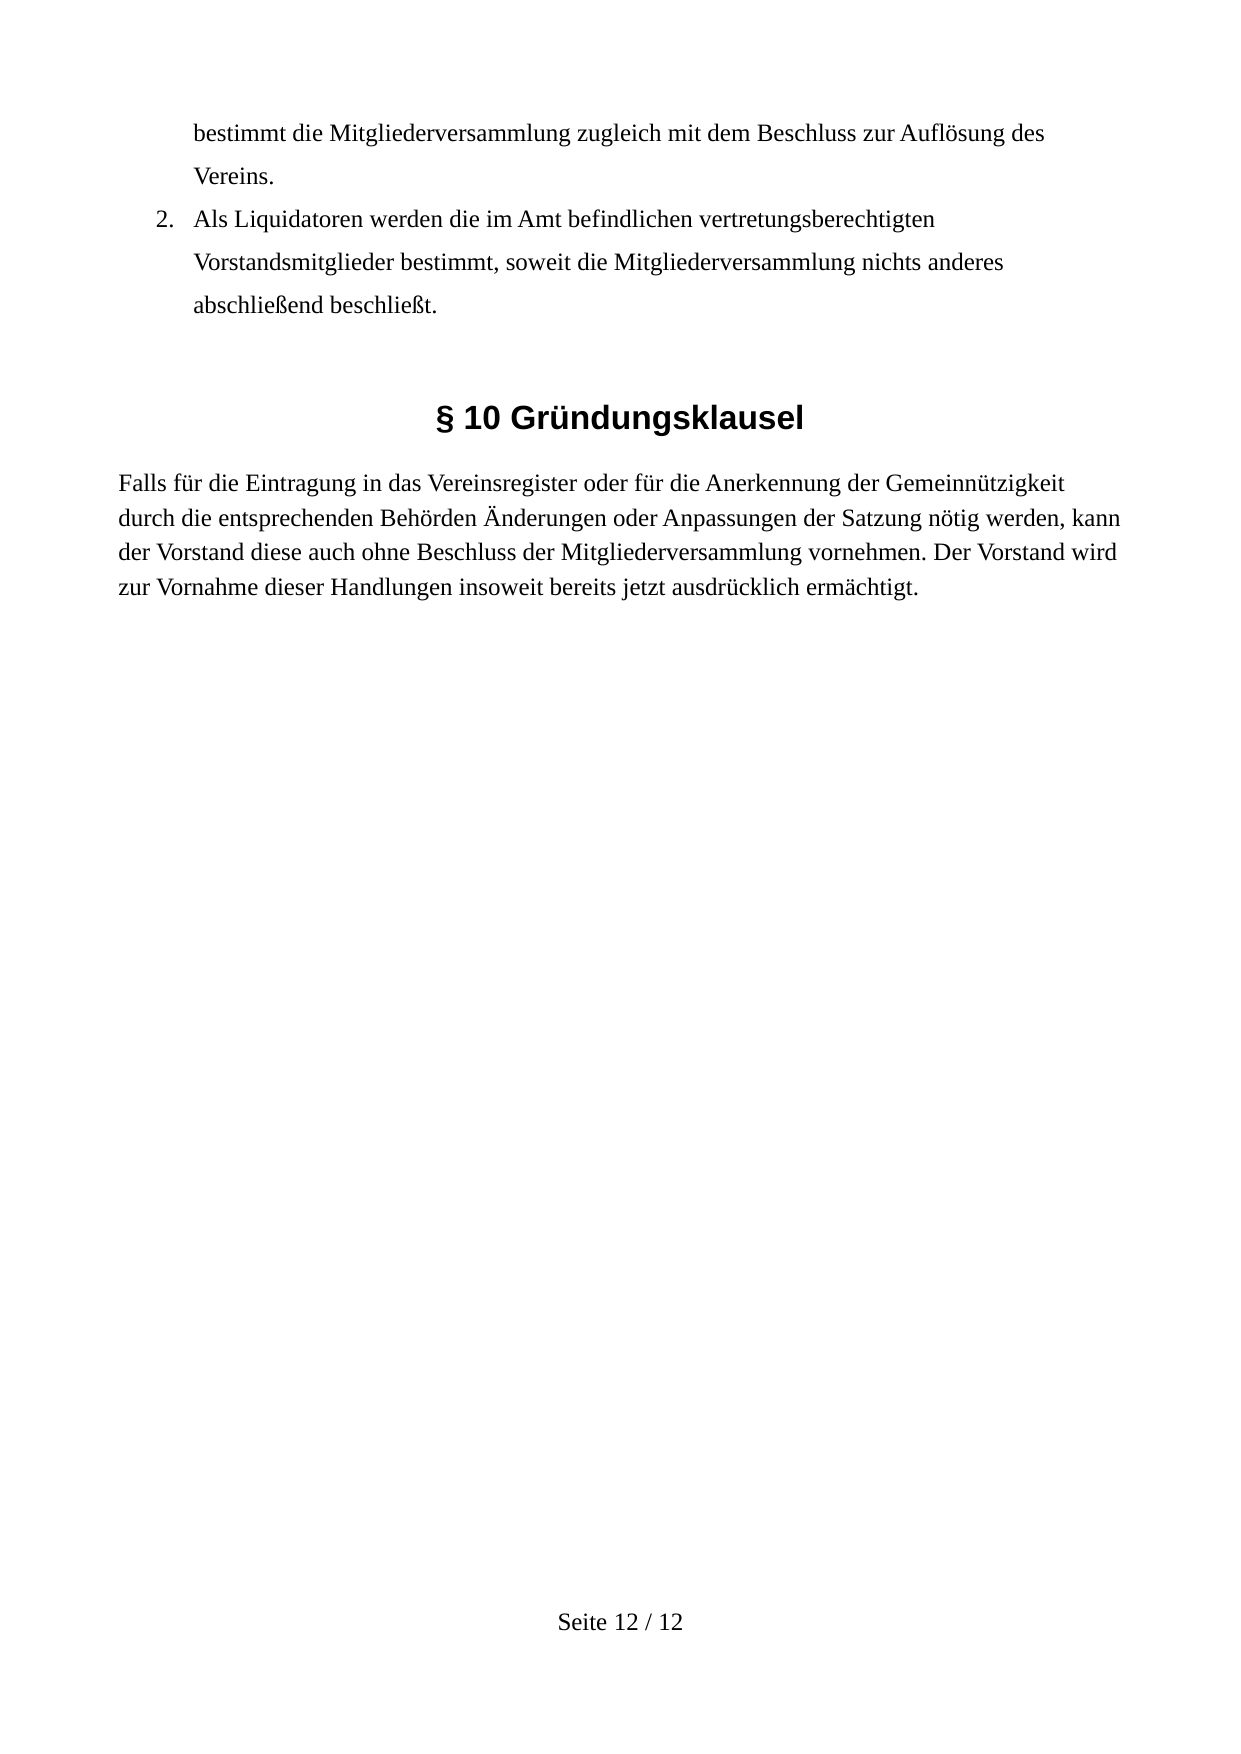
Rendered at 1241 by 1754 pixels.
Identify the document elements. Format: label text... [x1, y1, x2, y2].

list bestimmt die Mitgliederversammlung zugleich mit dem Beschluss zur Auflösung des Vereins. [156, 118, 1122, 190]
list Als Liquidatoren werden die im Amt befindlichen vertretungsberechtigten Vorstandsmitglieder bestimmt, soweit die Mitgliederversammlung nichts anderes abschließend beschließt. [156, 204, 1122, 319]
subtitle § 10 Gründungsklausel [118, 398, 1122, 436]
text Falls für die Eintragung in das Vereinsregister oder für die Anerkennung der Gemeinnützigkeit durch die entsprechenden Behörden Änderungen oder Anpassungen der Satzung nötig werden, kann der Vorstand diese auch ohne Beschluss der Mitgliederversammlung vornehmen. Der Vorstand wird zur Vornahme dieser Handlungen insoweit bereits jetzt ausdrücklich ermächtigt. [118, 468, 1122, 600]
